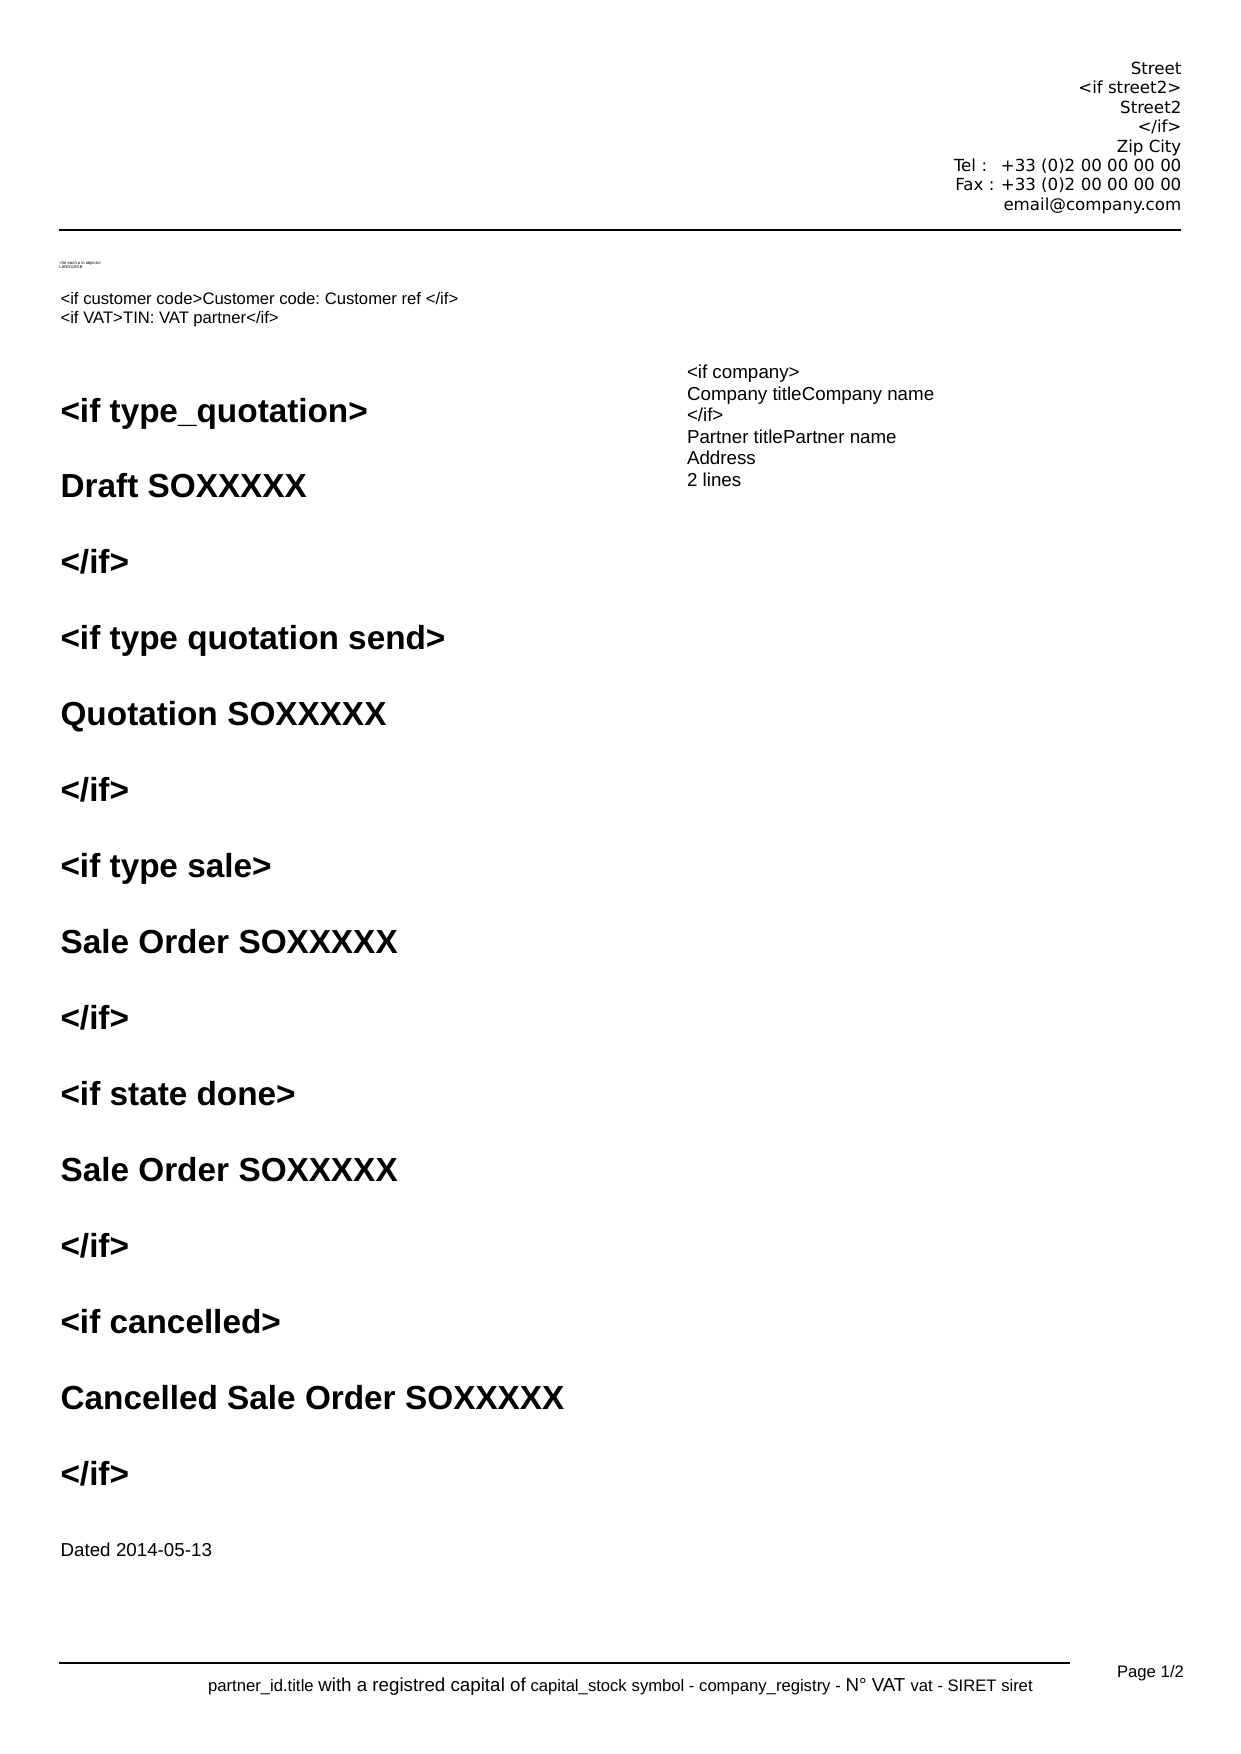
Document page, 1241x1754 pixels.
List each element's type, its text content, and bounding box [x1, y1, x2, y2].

table_header <if company> Company titleCompany name </if> Partner titlePartner name Address 2 lines [686, 270, 1180, 1560]
text <for each o in objects> [59, 260, 1181, 265]
table_header <if customer code>Customer code: Customer ref </if> <if VAT>TIN: VAT partner</if> <if type_quotation> Draft SOXXXXX </if> <if type quotation send> Quotation SOXXXXX </if> <if type sale> Sale Order SOXXXXX </if> <if state done> Sale Order SOXXXXX </if> <if cancelled> Cancelled Sale Order SOXXXXX </if> Dated 2014-05-13 [59, 270, 686, 1560]
text LANGUAGE [59, 265, 1181, 270]
